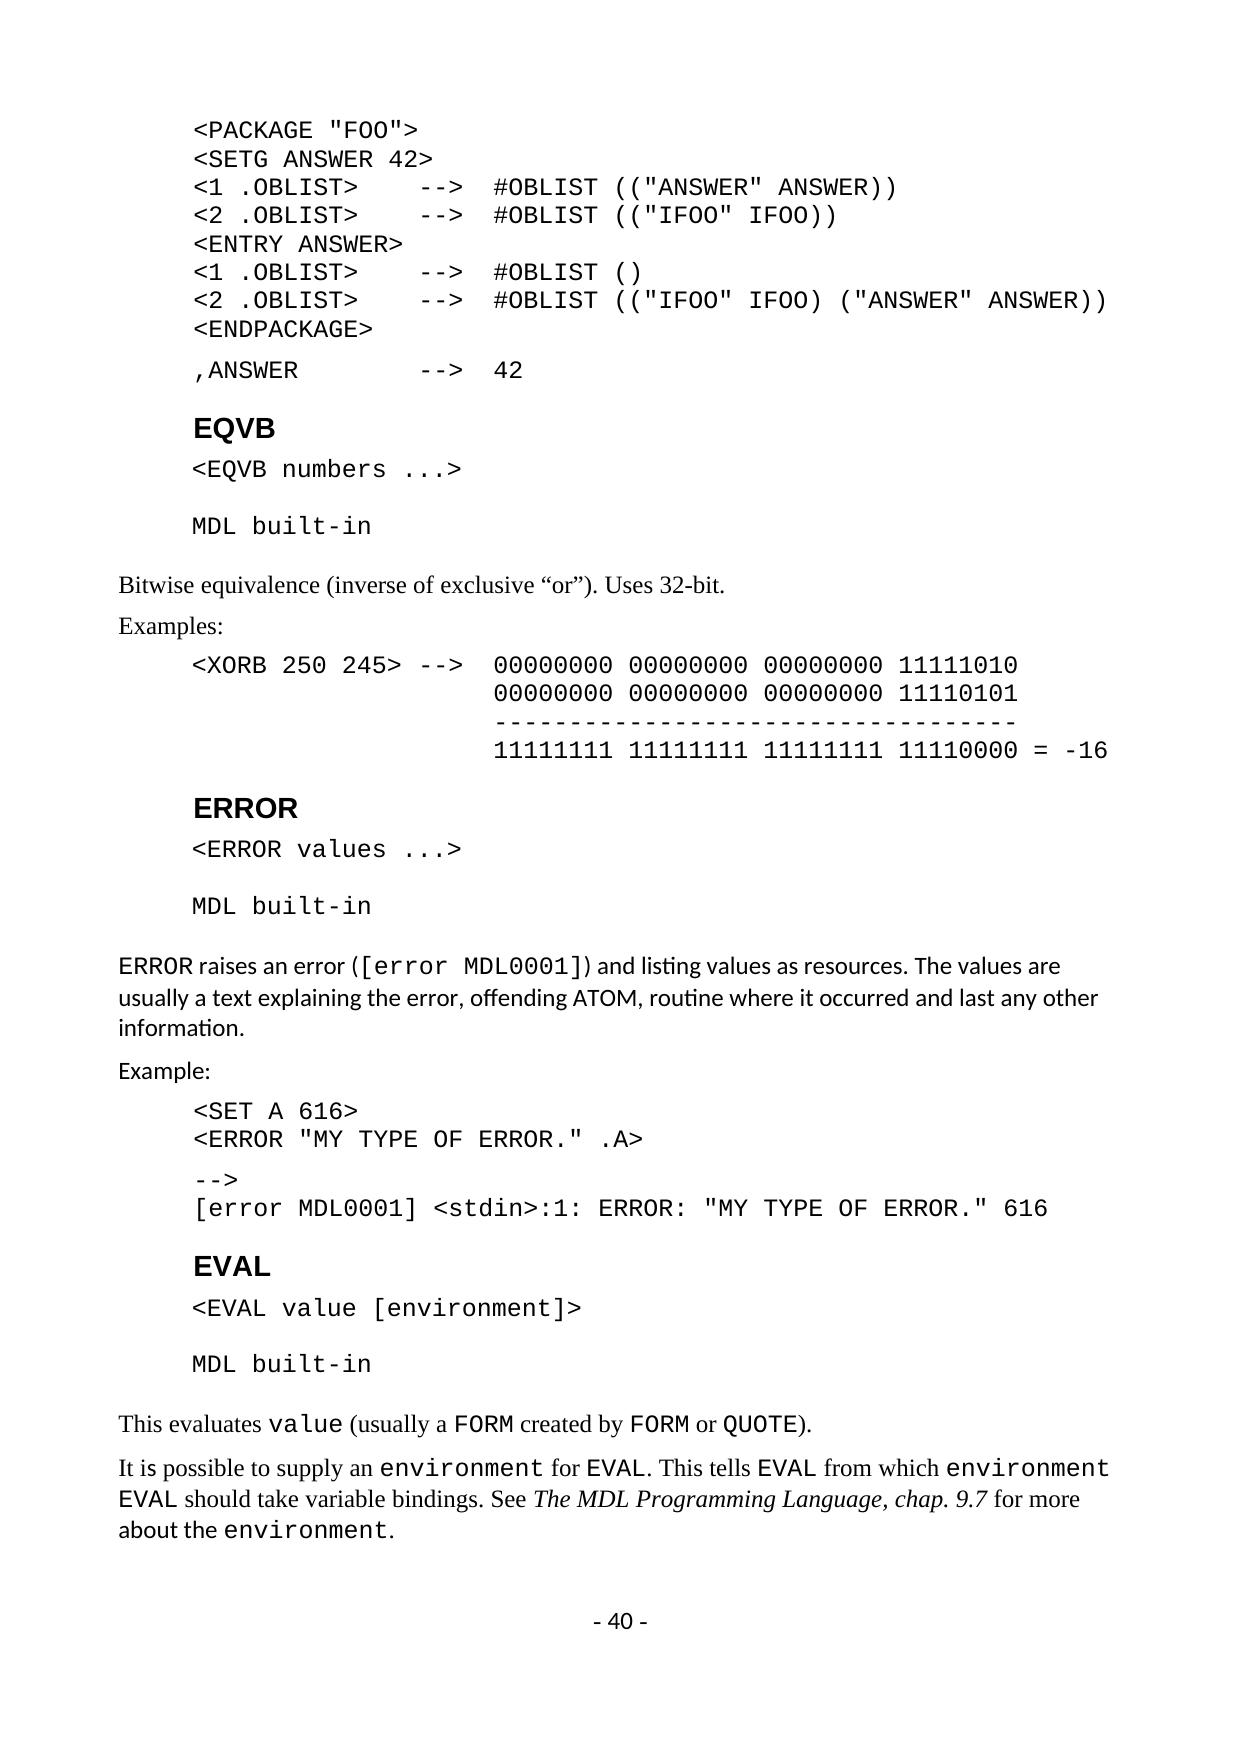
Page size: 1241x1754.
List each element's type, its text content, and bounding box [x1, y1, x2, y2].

text <XORB 250 245> --> 00000000 00000000 00000000 11111010 00000000 00000000 00000000 11110101 ----------------------------------- 11111111 11111111 11111111 11110000 = -16 [192, 652, 1122, 766]
text <EQVB numbers ...> [192, 457, 1122, 485]
text <ERROR values ...> [192, 837, 1122, 865]
text Examples: [118, 611, 1122, 640]
text It is possible to supply an environment for EVAL. This tells EVAL from which environment EVAL should take variable bindings. See The MDL Programming Language, chap. 9.7 for more about the environment. [118, 1452, 1122, 1546]
text MDL built-in [192, 1352, 1122, 1380]
text <PACKAGE "FOO"> <SETG ANSWER 42> <1 .OBLIST> --> #OBLIST (("ANSWER" ANSWER)) <2 .OBLIST> --> #OBLIST (("IFOO" IFOO)) <ENTRY ANSWER> <1 .OBLIST> --> #OBLIST () <2 .OBLIST> --> #OBLIST (("IFOO" IFOO) ("ANSWER" ANSWER)) <ENDPACKAGE> [118, 118, 1122, 345]
text <EVAL value [environment]> [192, 1295, 1122, 1324]
text MDL built-in [192, 513, 1122, 542]
subtitle ERROR [118, 791, 1122, 824]
text Example: [118, 1056, 1122, 1086]
text --> [error MDL0001] <stdin>:1: ERROR: "MY TYPE OF ERROR." 616 [118, 1168, 1122, 1224]
subtitle EQVB [118, 411, 1122, 444]
text Bitwise equivalence (inverse of exclusive “or”). Uses 32-bit. [118, 570, 1122, 599]
text ERROR raises an error ([error MDL0001]) and listing values as resources. The values are usually a text explaining the error, offending ATOM, routine where it occurred and last any other information. [118, 950, 1122, 1043]
text ,ANSWER --> 42 [118, 357, 1122, 386]
text <SET A 616> <ERROR "MY TYPE OF ERROR." .A> [118, 1098, 1122, 1155]
text MDL built-in [192, 893, 1122, 922]
subtitle EVAL [118, 1249, 1122, 1283]
text This evaluates value (usually a FORM created by FORM or QUOTE). [118, 1409, 1122, 1439]
